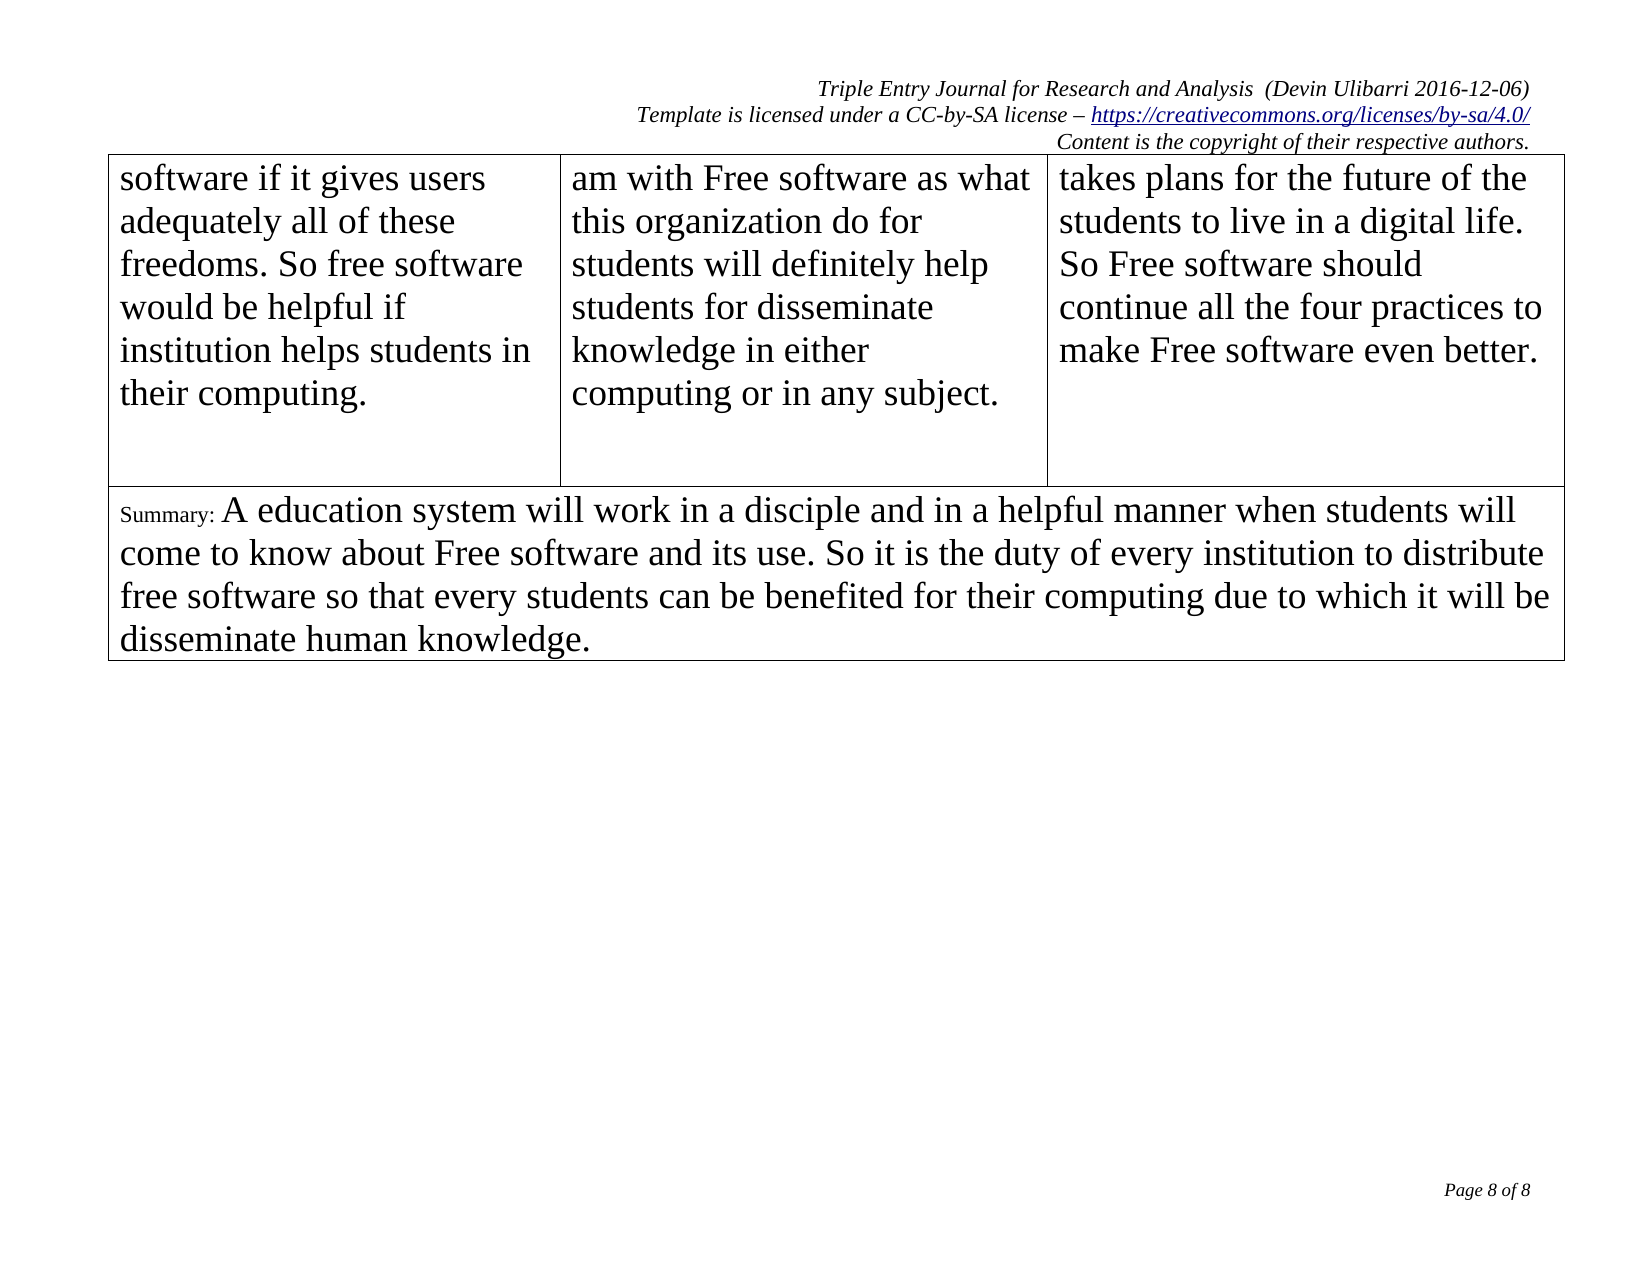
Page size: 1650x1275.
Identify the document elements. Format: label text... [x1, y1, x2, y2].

table_cell Summary: A education system will work in a disciple and in a helpful manner when students will come to know about Free software and its use. So it is the duty of every institution to distribute free software so that every students can be benefited for their computing due to which it will be disseminate human knowledge. [109, 487, 1564, 659]
table_cell software if it gives users adequately all of these freedoms. So free software would be helpful if institution helps students in their computing. [109, 155, 560, 486]
table_cell takes plans for the future of the students to live in a digital life. So Free software should continue all the four practices to make Free software even better. [1048, 155, 1564, 486]
table_cell am with Free software as what this organization do for students will definitely help students for disseminate knowledge in either computing or in any subject. [561, 155, 1047, 486]
